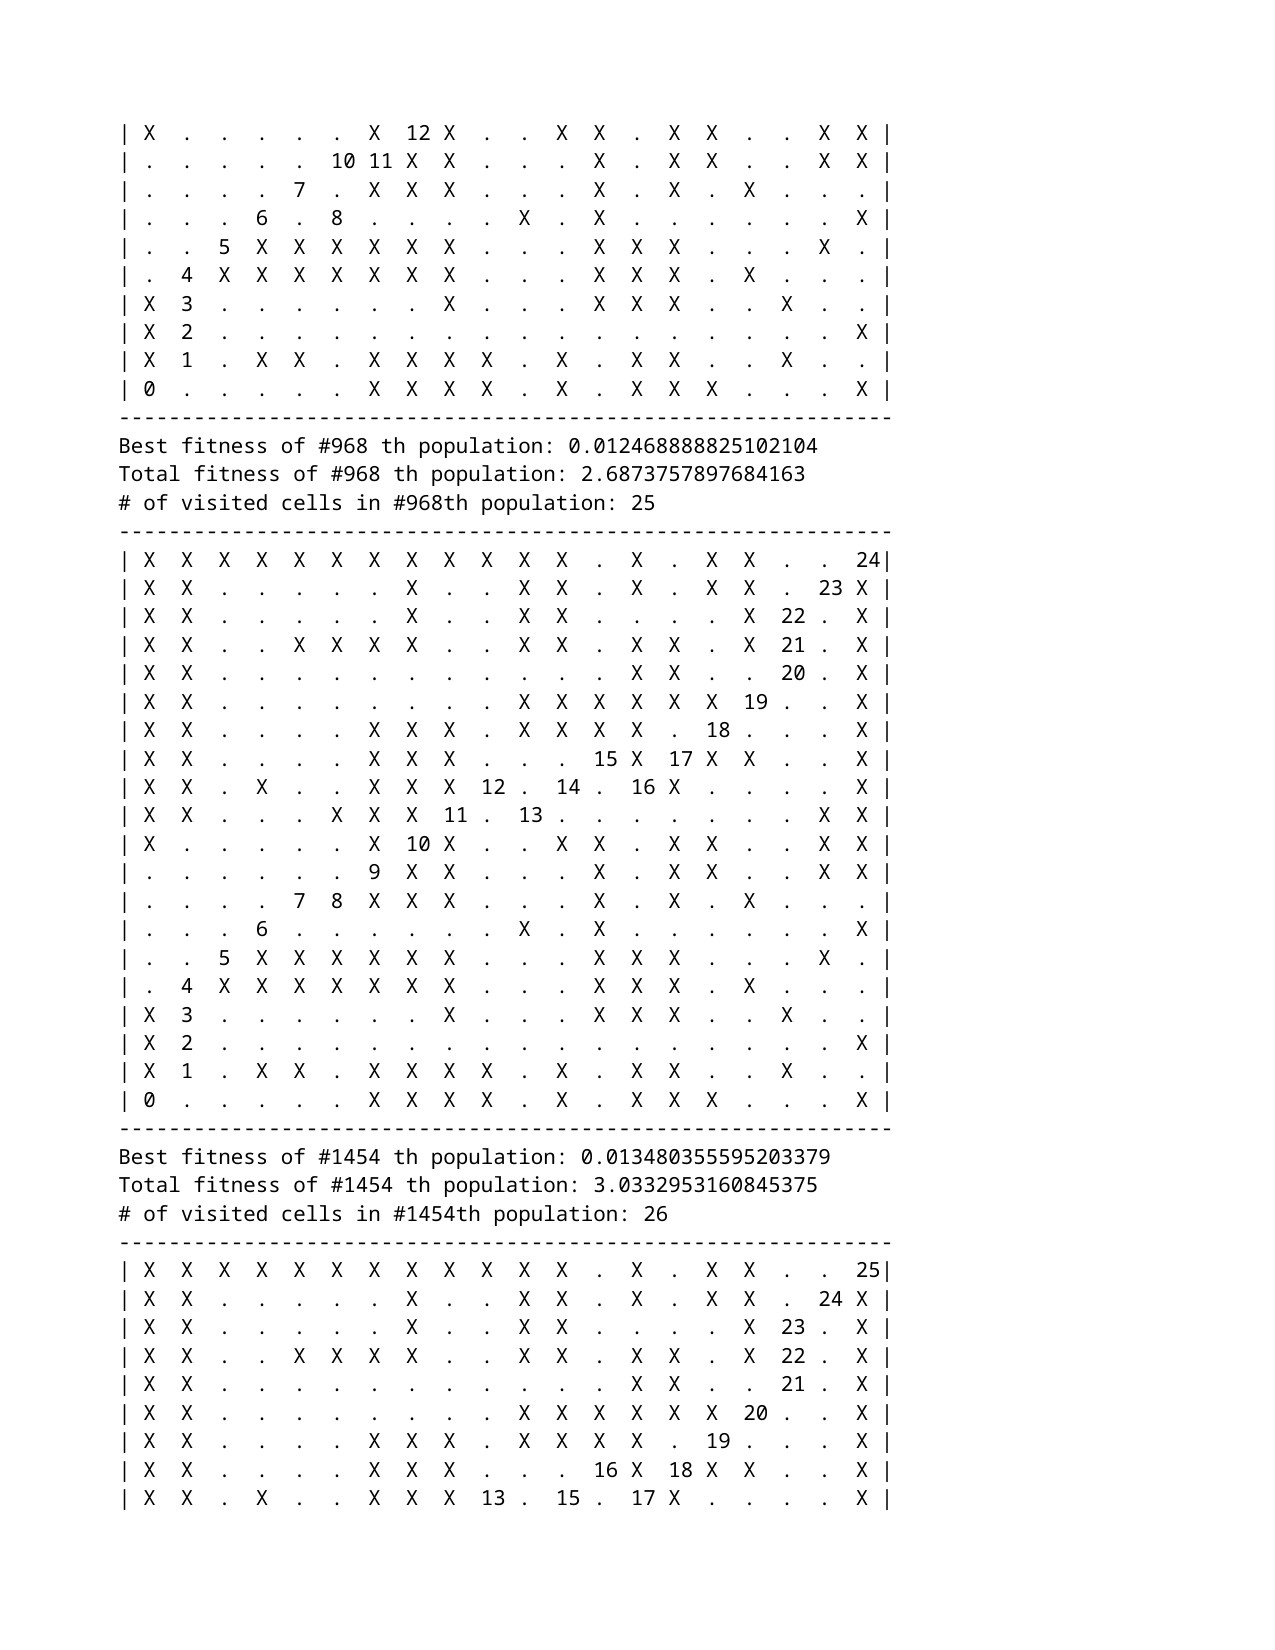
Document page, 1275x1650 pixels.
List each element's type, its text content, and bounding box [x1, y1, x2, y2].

text | X X . X . . X X X 13 . 15 . 17 X . . . . X | [118, 1483, 1157, 1512]
text | . . 5 X X X X X X . . . X X X . . . X . | [118, 943, 1157, 971]
text | X X X X X X X X X X X X . X . X X . . 24| [118, 545, 1157, 573]
text | . . . . . 10 11 X X . . . X . X X . . X X | [118, 147, 1157, 175]
text Total fitness of #1454 th population: 3.0332953160845375 [118, 1170, 1157, 1199]
text -------------------------------------------------------------- [118, 1227, 1157, 1256]
text | X X . . . . . . . . . . . X X . . 20 . X | [118, 658, 1157, 687]
text | X 3 . . . . . . X . . . X X X . . X . . | [118, 289, 1157, 317]
text | X X . X . . X X X 12 . 14 . 16 X . . . . X | [118, 772, 1157, 801]
text | 0 . . . . . X X X X . X . X X X . . . X | [118, 374, 1157, 402]
text -------------------------------------------------------------- [118, 402, 1157, 431]
text Best fitness of #1454 th population: 0.013480355595203379 [118, 1142, 1157, 1170]
text | X X . . . X X X 11 . 13 . . . . . . . X X | [118, 801, 1157, 829]
text | X X . . X X X X . . X X . X X . X 22 . X | [118, 1341, 1157, 1369]
text | . . . . 7 . X X X . . . X . X . X . . . | [118, 175, 1157, 203]
text | X . . . . . X 10 X . . X X . X X . . X X | [118, 829, 1157, 857]
text | . . . 6 . . . . . . X . X . . . . . . X | [118, 914, 1157, 943]
text | X X . . . . . . . . X X X X X X 19 . . X | [118, 687, 1157, 715]
text | X X . . . . . X . . X X . . . . X 22 . X | [118, 602, 1157, 630]
text | X X X X X X X X X X X X . X . X X . . 25| [118, 1256, 1157, 1284]
text | X X . . . . . . . . . . . X X . . 21 . X | [118, 1369, 1157, 1398]
text | . . . . . . 9 X X . . . X . X X . . X X | [118, 857, 1157, 886]
text | X X . . . . . X . . X X . X . X X . 24 X | [118, 1284, 1157, 1312]
text | . . . 6 . 8 . . . . X . X . . . . . . X | [118, 203, 1157, 232]
text -------------------------------------------------------------- [118, 516, 1157, 545]
text Total fitness of #968 th population: 2.6873757897684163 [118, 459, 1157, 488]
text | X X . . . . . X . . X X . . . . X 23 . X | [118, 1312, 1157, 1341]
text | X 1 . X X . X X X X . X . X X . . X . . | [118, 1057, 1157, 1085]
text | . . 5 X X X X X X . . . X X X . . . X . | [118, 232, 1157, 260]
text | . 4 X X X X X X X . . . X X X . X . . . | [118, 971, 1157, 1000]
text | . 4 X X X X X X X . . . X X X . X . . . | [118, 260, 1157, 289]
text | X X . . X X X X . . X X . X X . X 21 . X | [118, 630, 1157, 658]
text | X X . . . . X X X . . . 16 X 18 X X . . X | [118, 1455, 1157, 1483]
text -------------------------------------------------------------- [118, 1113, 1157, 1142]
text | X 3 . . . . . . X . . . X X X . . X . . | [118, 1000, 1157, 1028]
text Best fitness of #968 th population: 0.012468888825102104 [118, 431, 1157, 459]
text | X X . . . . X X X . . . 15 X 17 X X . . X | [118, 744, 1157, 772]
text | X X . . . . . . . . X X X X X X 20 . . X | [118, 1398, 1157, 1426]
text # of visited cells in #1454th population: 26 [118, 1199, 1157, 1227]
text | X X . . . . X X X . X X X X . 18 . . . X | [118, 715, 1157, 744]
text | X X . . . . . X . . X X . X . X X . 23 X | [118, 573, 1157, 602]
text | X X . . . . X X X . X X X X . 19 . . . X | [118, 1426, 1157, 1455]
text | X 2 . . . . . . . . . . . . . . . . . X | [118, 317, 1157, 346]
text # of visited cells in #968th population: 25 [118, 488, 1157, 516]
text | 0 . . . . . X X X X . X . X X X . . . X | [118, 1085, 1157, 1113]
text | X 1 . X X . X X X X . X . X X . . X . . | [118, 346, 1157, 374]
text | X 2 . . . . . . . . . . . . . . . . . X | [118, 1028, 1157, 1057]
text | . . . . 7 8 X X X . . . X . X . X . . . | [118, 886, 1157, 914]
text | X . . . . . X 12 X . . X X . X X . . X X | [118, 118, 1157, 147]
